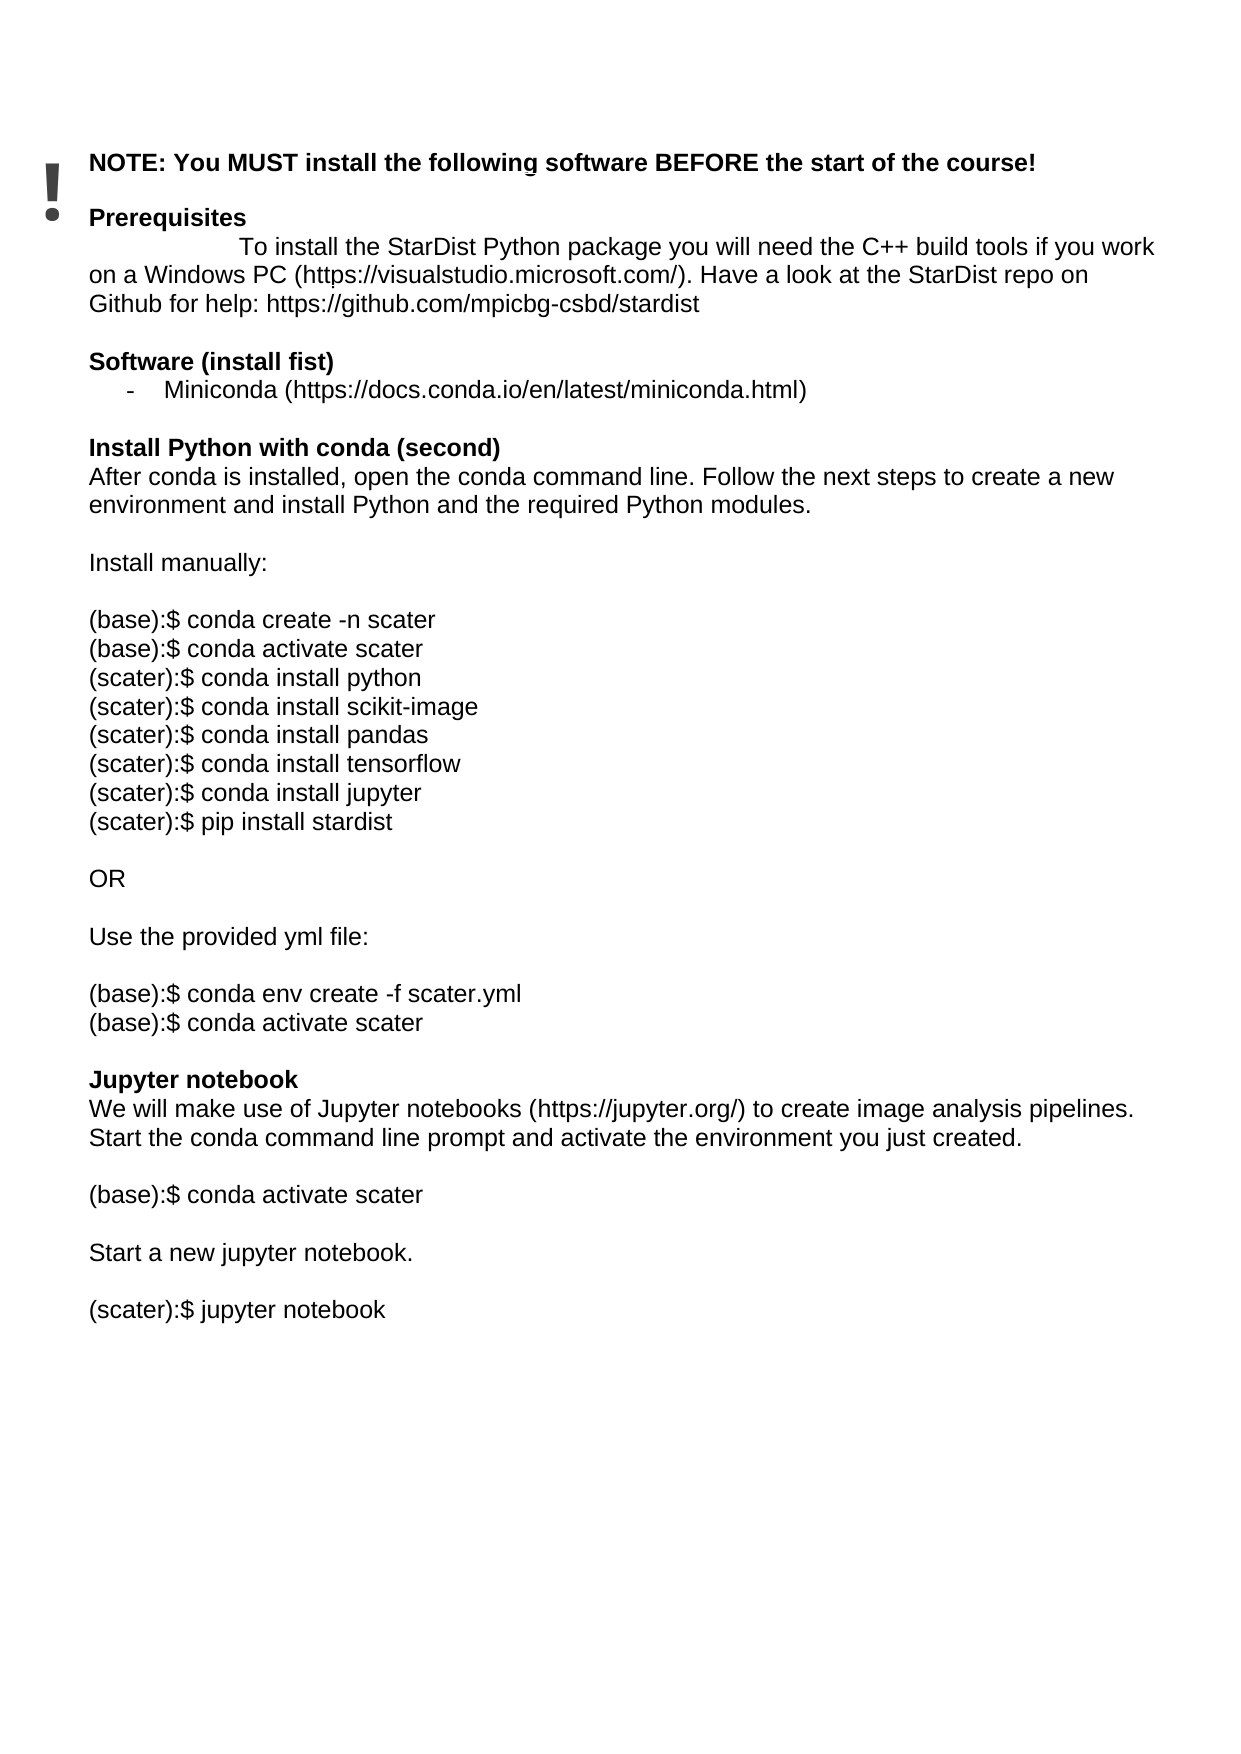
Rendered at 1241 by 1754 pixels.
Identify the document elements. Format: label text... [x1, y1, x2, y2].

list Miniconda (https://docs.conda.io/en/latest/miniconda.html) [126, 375, 1169, 404]
text Software (install fist) [88, 347, 1169, 375]
text NOTE: You MUST install the following software BEFORE the start of the course! [88, 148, 1169, 176]
text (scater):$ pip install stardist [88, 807, 1169, 835]
list Use the provided yml file: [88, 922, 1169, 950]
text (scater):$ jupyter notebook [88, 1295, 1169, 1324]
text Jupyter notebook [88, 1065, 1169, 1094]
text (scater):$ conda install tensorflow [88, 749, 1169, 778]
text (base):$ conda create -n scater [88, 605, 1169, 634]
text (scater):$ conda install jupyter [88, 778, 1169, 807]
list OR [88, 864, 1169, 893]
text (scater):$ conda install python [88, 663, 1169, 692]
list (base):$ conda env create -f scater.yml [88, 979, 1169, 1008]
text (base):$ conda activate scater [88, 1008, 1169, 1037]
text Start a new jupyter notebook. [88, 1238, 1169, 1267]
text We will make use of Jupyter notebooks (https://jupyter.org/) to create image analysis pipelines. Start the conda command line prompt and activate the environment you just created. [88, 1094, 1169, 1152]
text To install the StarDist Python package you will need the C++ build tools if you work on a Windows PC (https://visualstudio.microsoft.com/). Have a look at the StarDist repo on Github for help: https://github.com/mpicbg-csbd/stardist [88, 232, 1169, 318]
text (base):$ conda activate scater [88, 1180, 1169, 1209]
text Install Python with conda (second) [88, 433, 1169, 462]
text (scater):$ conda install scikit-image [88, 692, 1169, 720]
text Install manually: [88, 548, 1169, 577]
text After conda is installed, open the conda command line. Follow the next steps to create a new environment and install Python and the required Python modules. [88, 462, 1169, 519]
text (scater):$ conda install pandas [88, 720, 1169, 749]
text Prerequisites [88, 203, 1169, 232]
text (base):$ conda activate scater [88, 634, 1169, 663]
